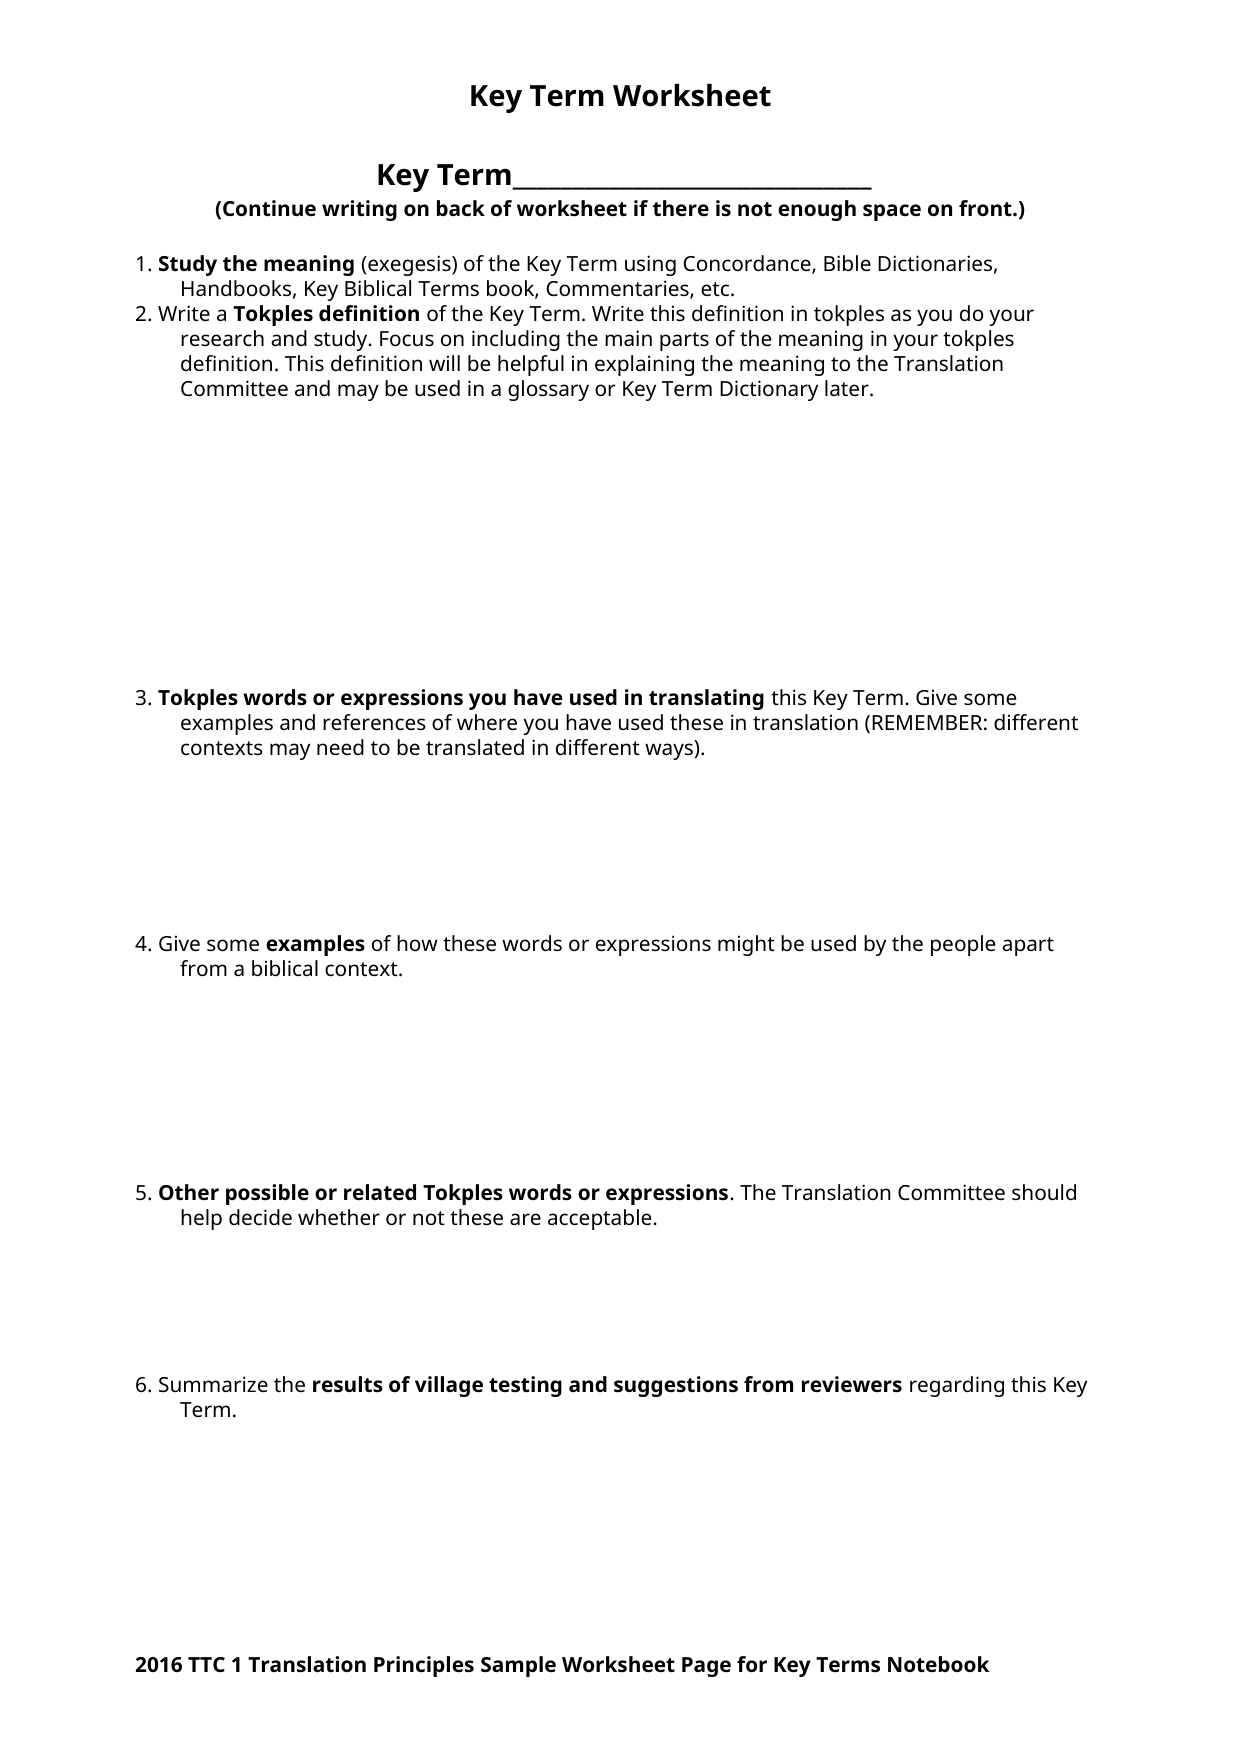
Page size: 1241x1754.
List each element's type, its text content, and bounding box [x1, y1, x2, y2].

text 1. Study the meaning (exegesis) of the Key Term using Concordance, Bible Dictionaries, Handbooks, Key Biblical Terms book, Commentaries, etc. [135, 251, 1105, 301]
text 6. Summarize the results of village testing and suggestions from reviewers regarding this Key Term. [135, 1372, 1105, 1422]
text 2. Write a Tokples definition of the Key Term. Write this definition in tokples as you do your research and study. Focus on including the main parts of the meaning in your tokples definition. This definition will be helpful in explaining the meaning to the Translation Committee and may be used in a glossary or Key Term Dictionary later. [135, 301, 1105, 401]
text 4. Give some examples of how these words or expressions might be used by the people apart from a biblical context. [135, 931, 1105, 981]
text 5. Other possible or related Tokples words or expressions. The Translation Committee should help decide whether or not these are acceptable. [135, 1180, 1105, 1230]
text 3. Tokples words or expressions you have used in translating this Key Term. Give some examples and references of where you have used these in translation (REMEMBER: different contexts may need to be translated in different ways). [135, 685, 1105, 760]
